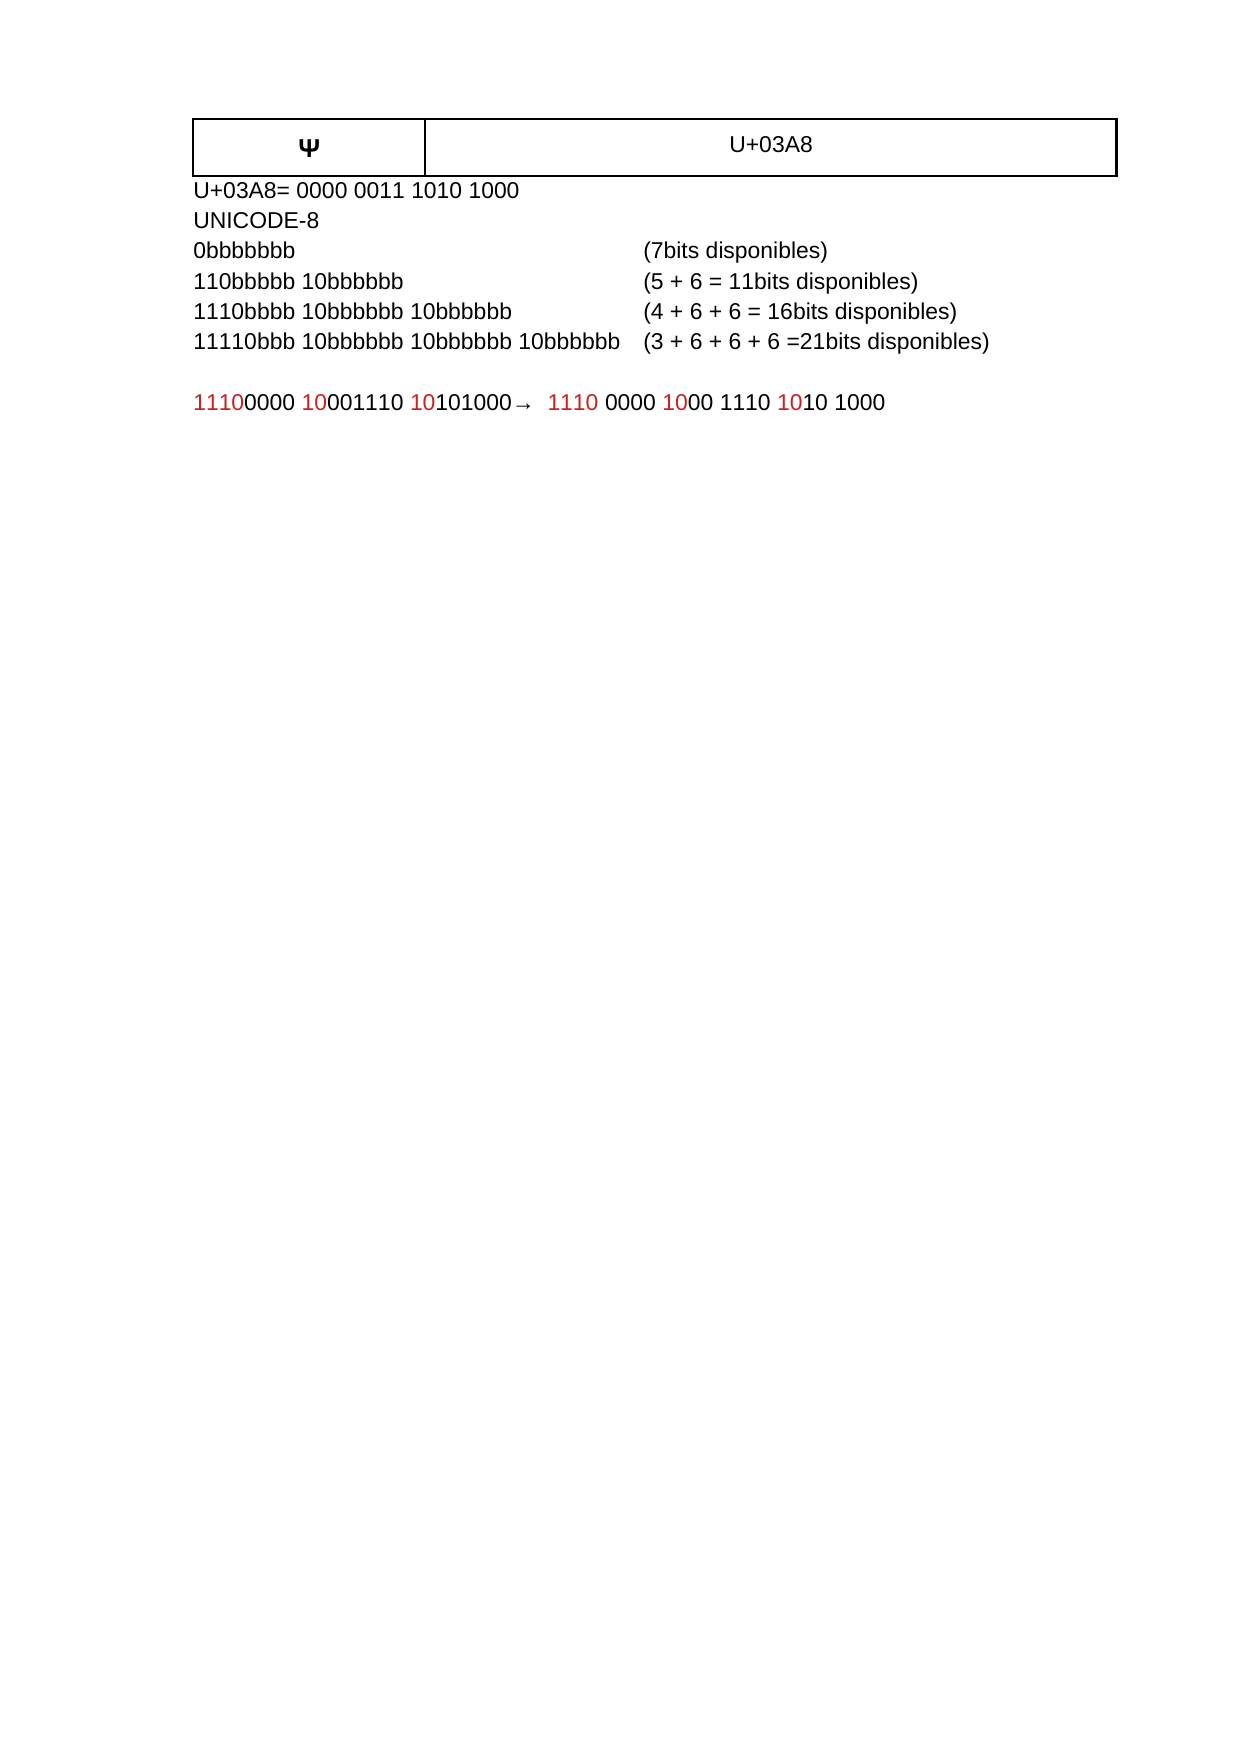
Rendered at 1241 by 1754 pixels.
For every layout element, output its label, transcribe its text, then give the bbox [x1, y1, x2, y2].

text 1110bbbb 10bbbbbb 10bbbbbb (4 + 6 + 6 = 16bits disponibles) [193, 298, 1122, 324]
text 110bbbbb 10bbbbbb (5 + 6 = 11bits disponibles) [193, 268, 1122, 294]
text 11110bbb 10bbbbbb 10bbbbbb 10bbbbbb (3 + 6 + 6 + 6 =21bits disponibles) [118, 328, 1122, 354]
table_header Ψ [194, 120, 424, 175]
list 0bbbbbbb (7bits disponibles) [156, 237, 1122, 264]
table_header U+03A8 [426, 120, 1115, 175]
text 11100000 10001110 10101000→ 1110 0000 1000 1110 1010 1000 [118, 388, 1122, 415]
text U+03A8= 0000 0011 1010 1000 [118, 177, 1122, 203]
text UNICODE-8 [118, 207, 1122, 234]
